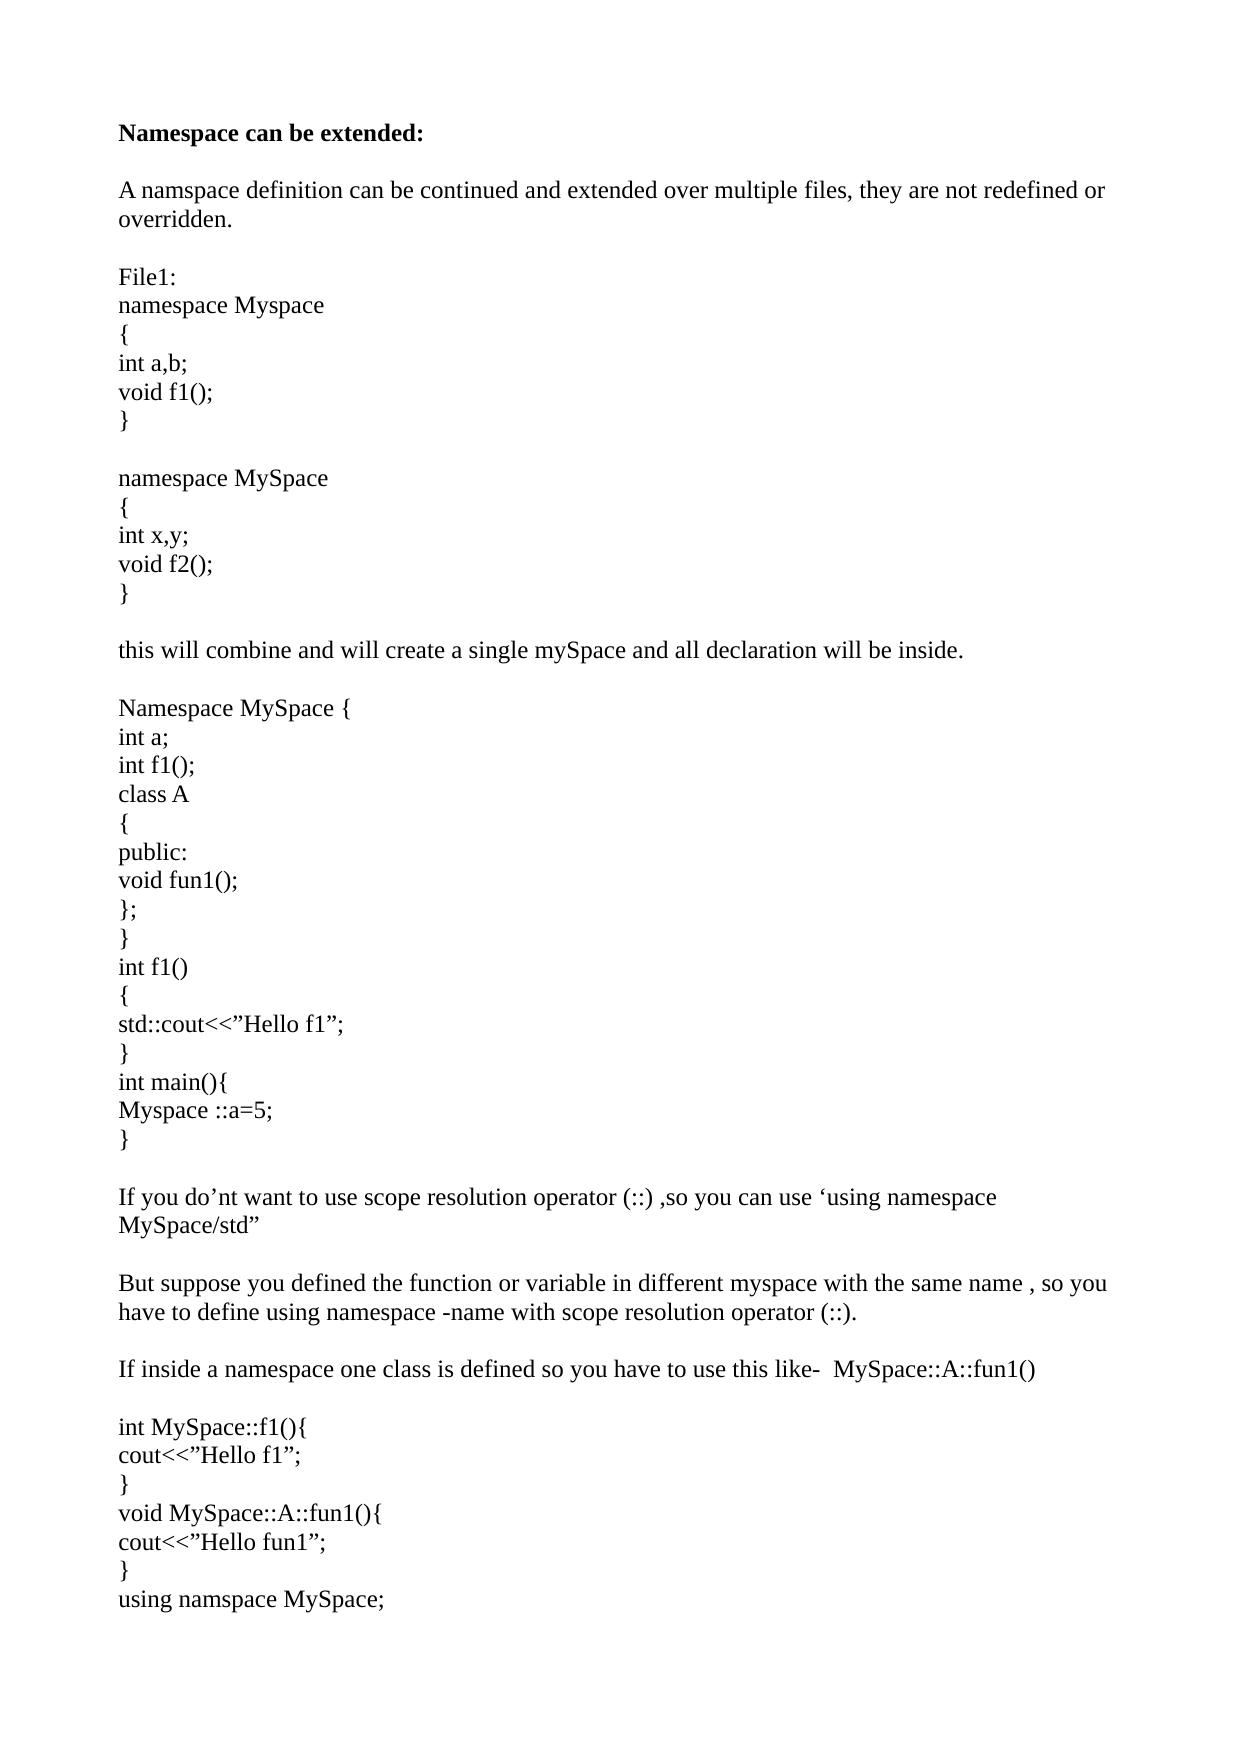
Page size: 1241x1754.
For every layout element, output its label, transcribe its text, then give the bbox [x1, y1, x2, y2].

text If inside a namespace one class is defined so you have to use this like- MySpace::A::fun1() [118, 1354, 1122, 1383]
text int MySpace::f1(){ [118, 1412, 1122, 1441]
text int f1() [118, 952, 1122, 981]
text { [118, 808, 1122, 837]
text void fun1(); [118, 866, 1122, 894]
text Namespace MySpace { [118, 693, 1122, 722]
text { [118, 319, 1122, 348]
text using namspace MySpace; [118, 1584, 1122, 1613]
text namespace Myspace [118, 291, 1122, 319]
text { [118, 492, 1122, 521]
text } [118, 406, 1122, 434]
text int a; [118, 722, 1122, 751]
text class A [118, 779, 1122, 808]
text int f1(); [118, 751, 1122, 779]
text If you do’nt want to use scope resolution operator (::) ,so you can use ‘using namespace MySpace/std” [118, 1182, 1122, 1239]
text public: [118, 837, 1122, 866]
text A namspace definition can be continued and extended over multiple files, they are not redefined or overridden. [118, 176, 1122, 233]
text this will combine and will create a single mySpace and all declaration will be inside. [118, 636, 1122, 664]
text } [118, 1124, 1122, 1153]
text } [118, 1038, 1122, 1067]
text namespace MySpace [118, 463, 1122, 492]
text } [118, 1469, 1122, 1498]
text cout<<”Hello fun1”; [118, 1527, 1122, 1556]
text cout<<”Hello f1”; [118, 1441, 1122, 1469]
text } [118, 578, 1122, 607]
text { [118, 981, 1122, 1009]
text } [118, 923, 1122, 952]
text Myspace ::a=5; [118, 1096, 1122, 1124]
text } [118, 1556, 1122, 1584]
text int x,y; [118, 521, 1122, 549]
text int a,b; [118, 348, 1122, 377]
text int main(){ [118, 1067, 1122, 1096]
text But suppose you defined the function or variable in different myspace with the same name , so you have to define using namespace -name with scope resolution operator (::). [118, 1268, 1122, 1326]
text std::cout<<”Hello f1”; [118, 1009, 1122, 1038]
text Namespace can be extended: [118, 118, 1122, 147]
text }; [118, 894, 1122, 923]
text void f1(); [118, 377, 1122, 406]
text void MySpace::A::fun1(){ [118, 1498, 1122, 1527]
text File1: [118, 262, 1122, 291]
text void f2(); [118, 549, 1122, 578]
